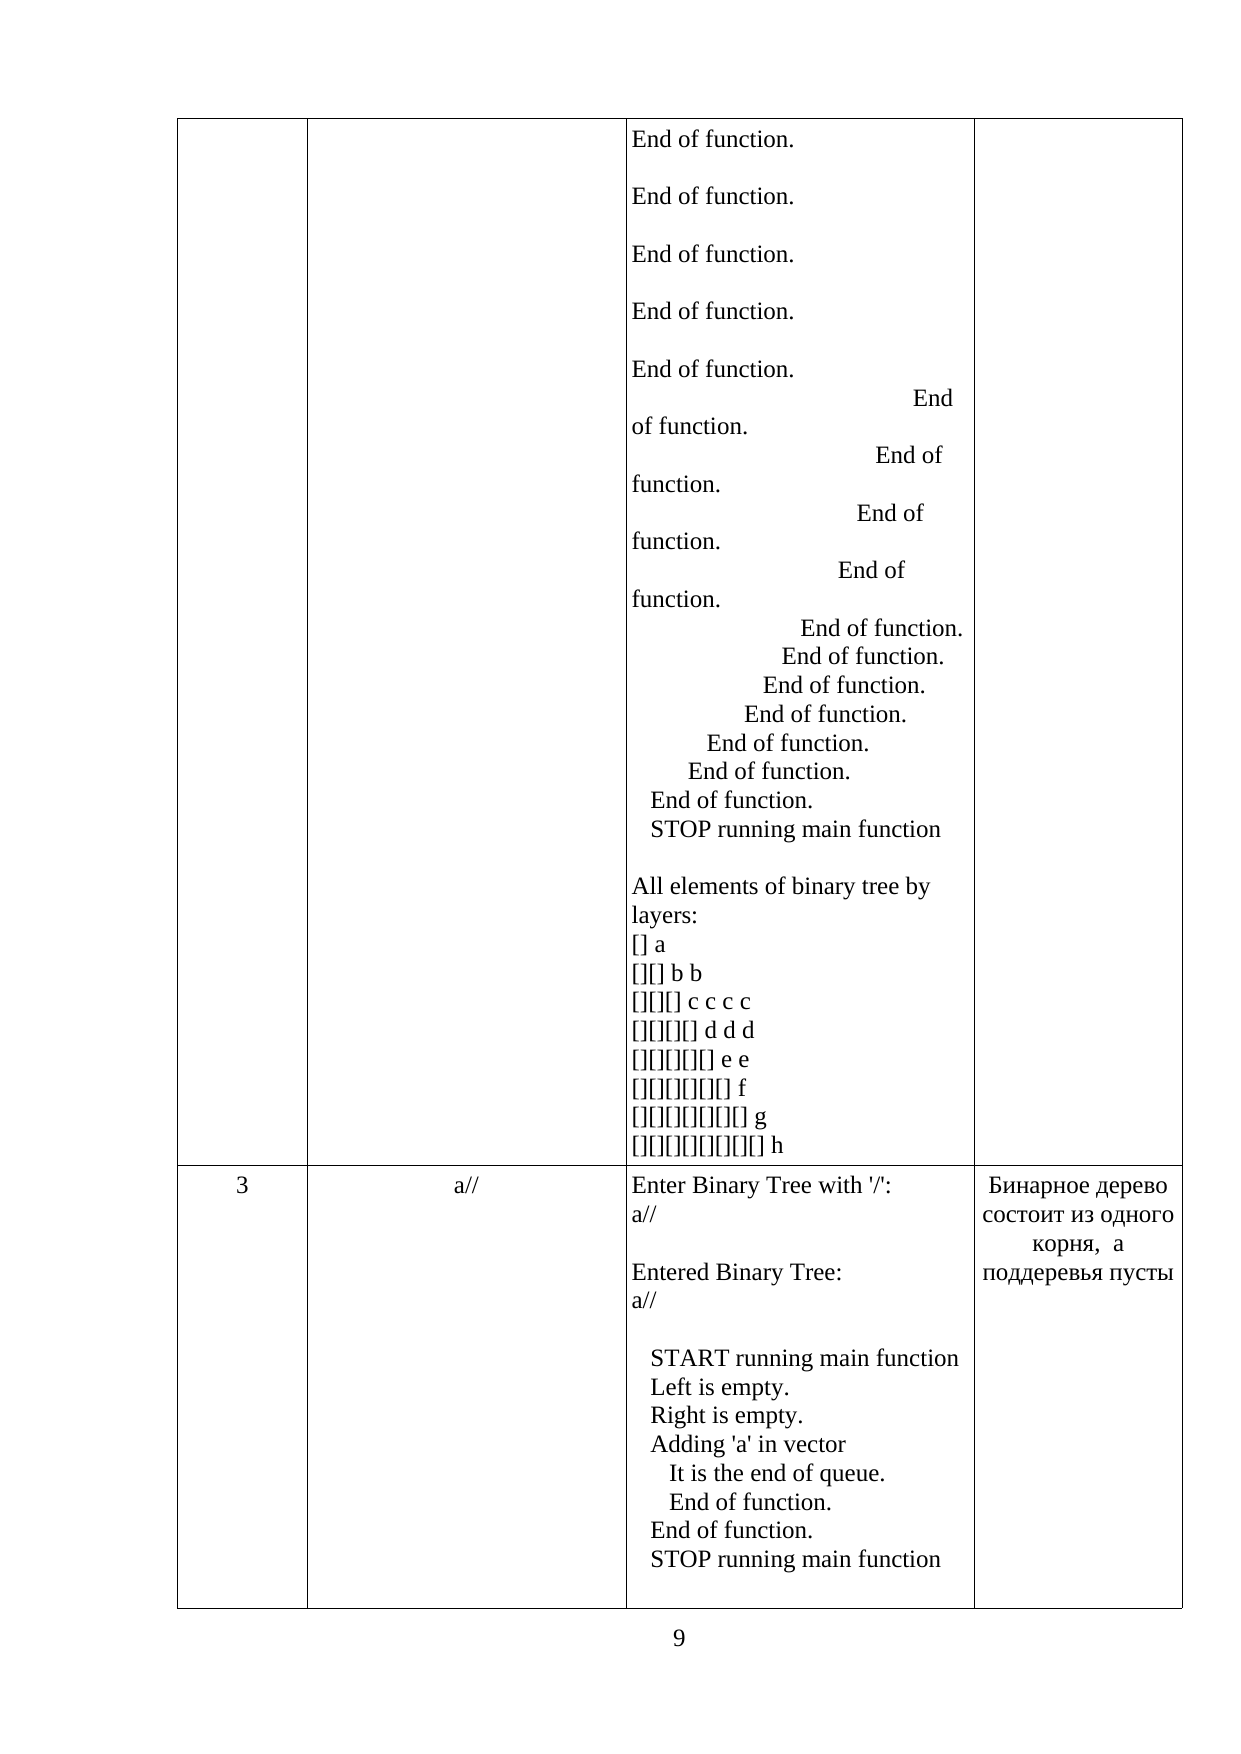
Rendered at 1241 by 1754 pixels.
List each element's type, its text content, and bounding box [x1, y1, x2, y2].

table_cell Enter Binary Tree with '/': a// Entered Binary Tree: a// START running main function Left is empty. Right is empty. Adding 'a' in vector It is the end of queue. End of function. End of function. STOP running main function [627, 1166, 974, 1607]
table_cell Бинарное дерево состоит из одного корня, а поддеревья пусты [975, 1166, 1182, 1607]
table_cell [178, 119, 307, 1165]
table_cell End of function. End of function. End of function. End of function. End of function. End of function. End of function. End of function. End of function. End of function. End of function. End of function. End of function. End of function. End of function. End of function. STOP running main function All elements of binary tree by layers: [] a [][] b b [][][] c c c c [][][][] d d d [][][][][] e e [][][][][][] f [][][][][][][] g [][][][][][][][] h [627, 119, 974, 1165]
table_cell [308, 119, 626, 1165]
table_cell 3 [178, 1166, 307, 1607]
table_cell a// [308, 1166, 626, 1607]
table_cell [975, 119, 1182, 1165]
